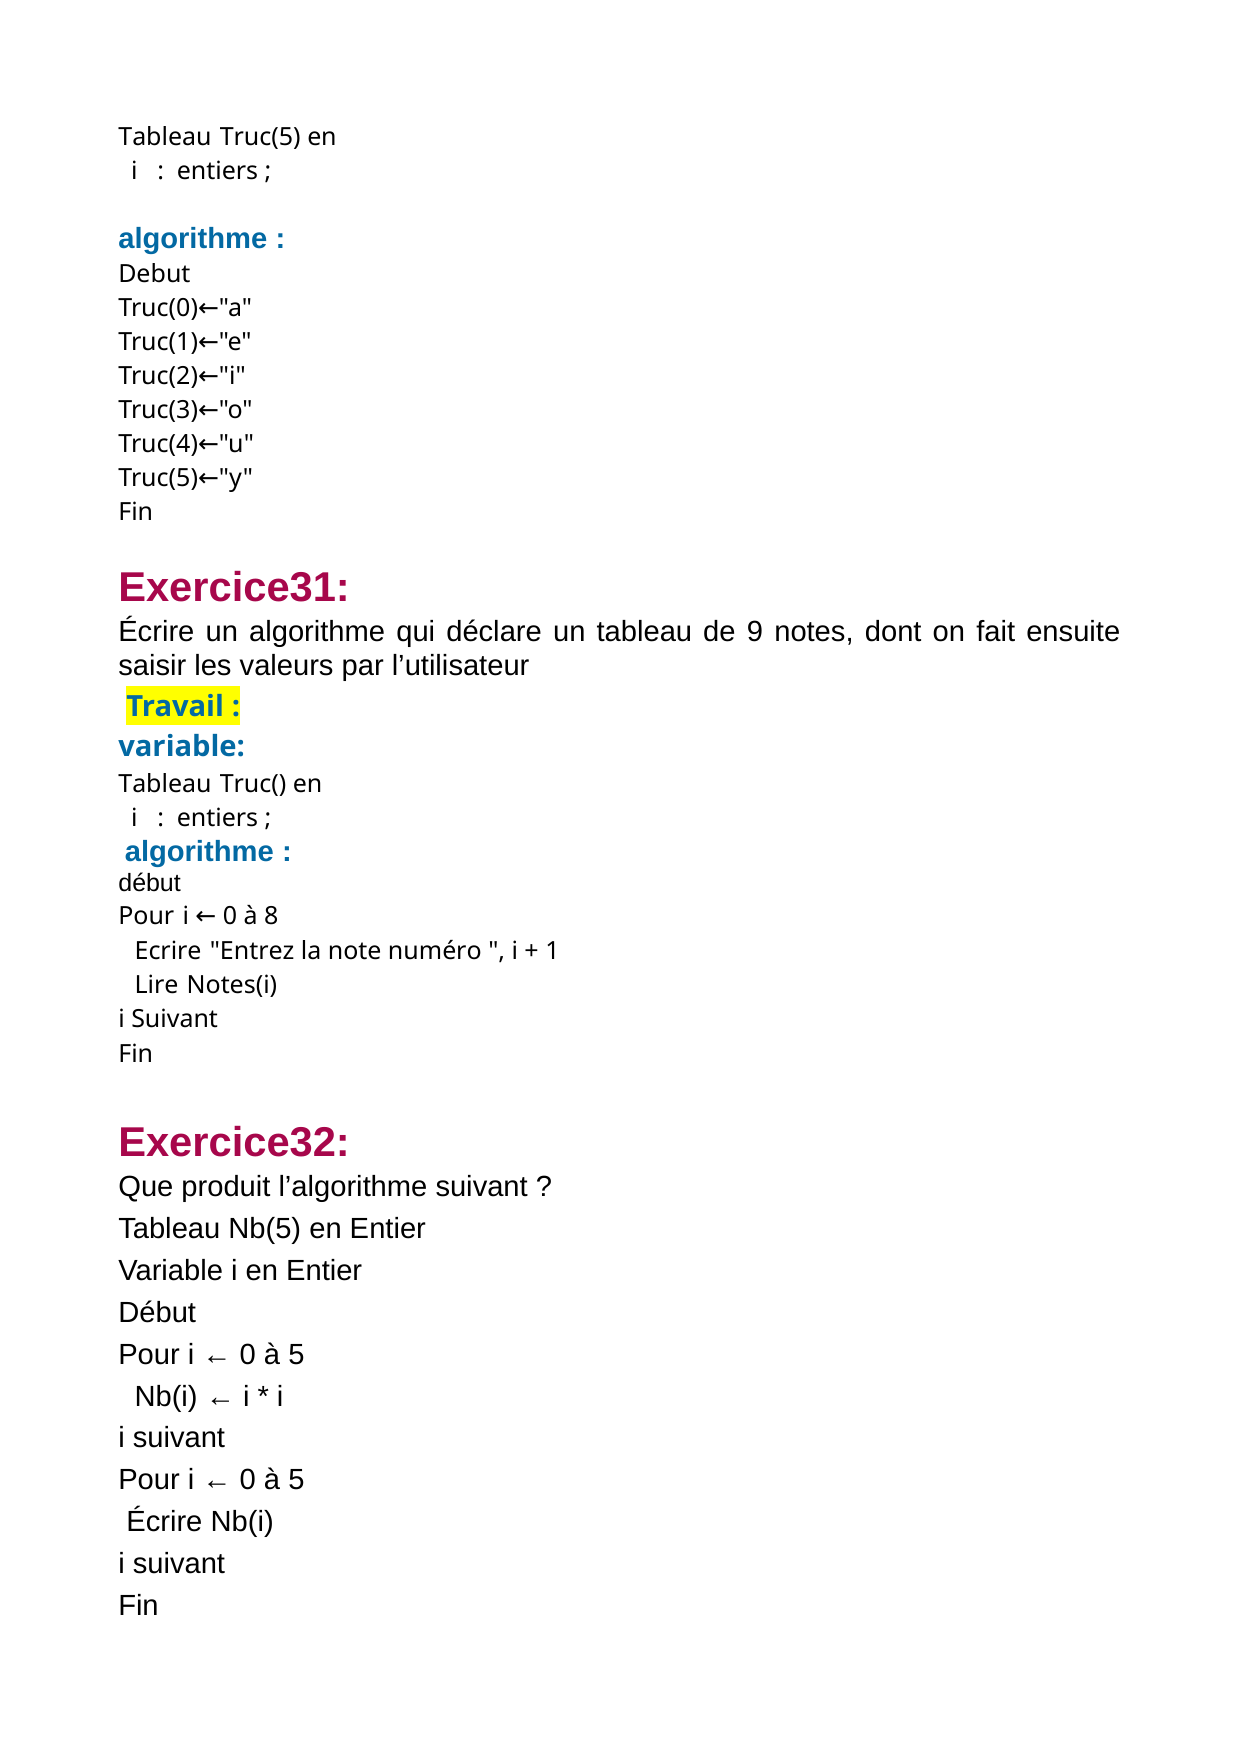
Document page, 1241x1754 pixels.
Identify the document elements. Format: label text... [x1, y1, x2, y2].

text Exercice32: [118, 1117, 1122, 1165]
text Travail : [118, 686, 1122, 725]
text i suivant [118, 1546, 1122, 1580]
text Tableau Truc(5) en i : entiers ; [118, 118, 1122, 221]
text Nb(i) ← i * i [118, 1379, 1122, 1412]
text Exercice31: [118, 562, 1122, 610]
text algorithme : Debut Truc(0)←"a" Truc(1)←"e" Truc(2)←"i" Truc(3)←"o" Truc(4)←"u" Truc(5)←"y" Fin [118, 221, 1122, 528]
text Pour i ← 0 à 5 [118, 1462, 1122, 1496]
text Fin [118, 1588, 1122, 1622]
text Écrire un algorithme qui déclare un tableau de 9 notes, dont on fait ensuite saisir les valeurs par l’utilisateur [118, 614, 1122, 681]
text début Pour i ← 0 à 8 Ecrire "Entrez la note numéro ", i + 1 Lire Notes(i) i Suivant Fin [118, 868, 1122, 1069]
text Pour i ← 0 à 5 [118, 1337, 1122, 1370]
text Tableau Nb(5) en Entier [118, 1211, 1122, 1245]
text Tableau Truc() en i : entiers ; algorithme : [118, 765, 1122, 868]
text Début [118, 1295, 1122, 1328]
text Que produit l’algorithme suivant ? [118, 1169, 1122, 1203]
text Écrire Nb(i) [118, 1504, 1122, 1538]
text variable: [118, 725, 1122, 765]
text i suivant [118, 1421, 1122, 1454]
text Variable i en Entier [118, 1253, 1122, 1287]
